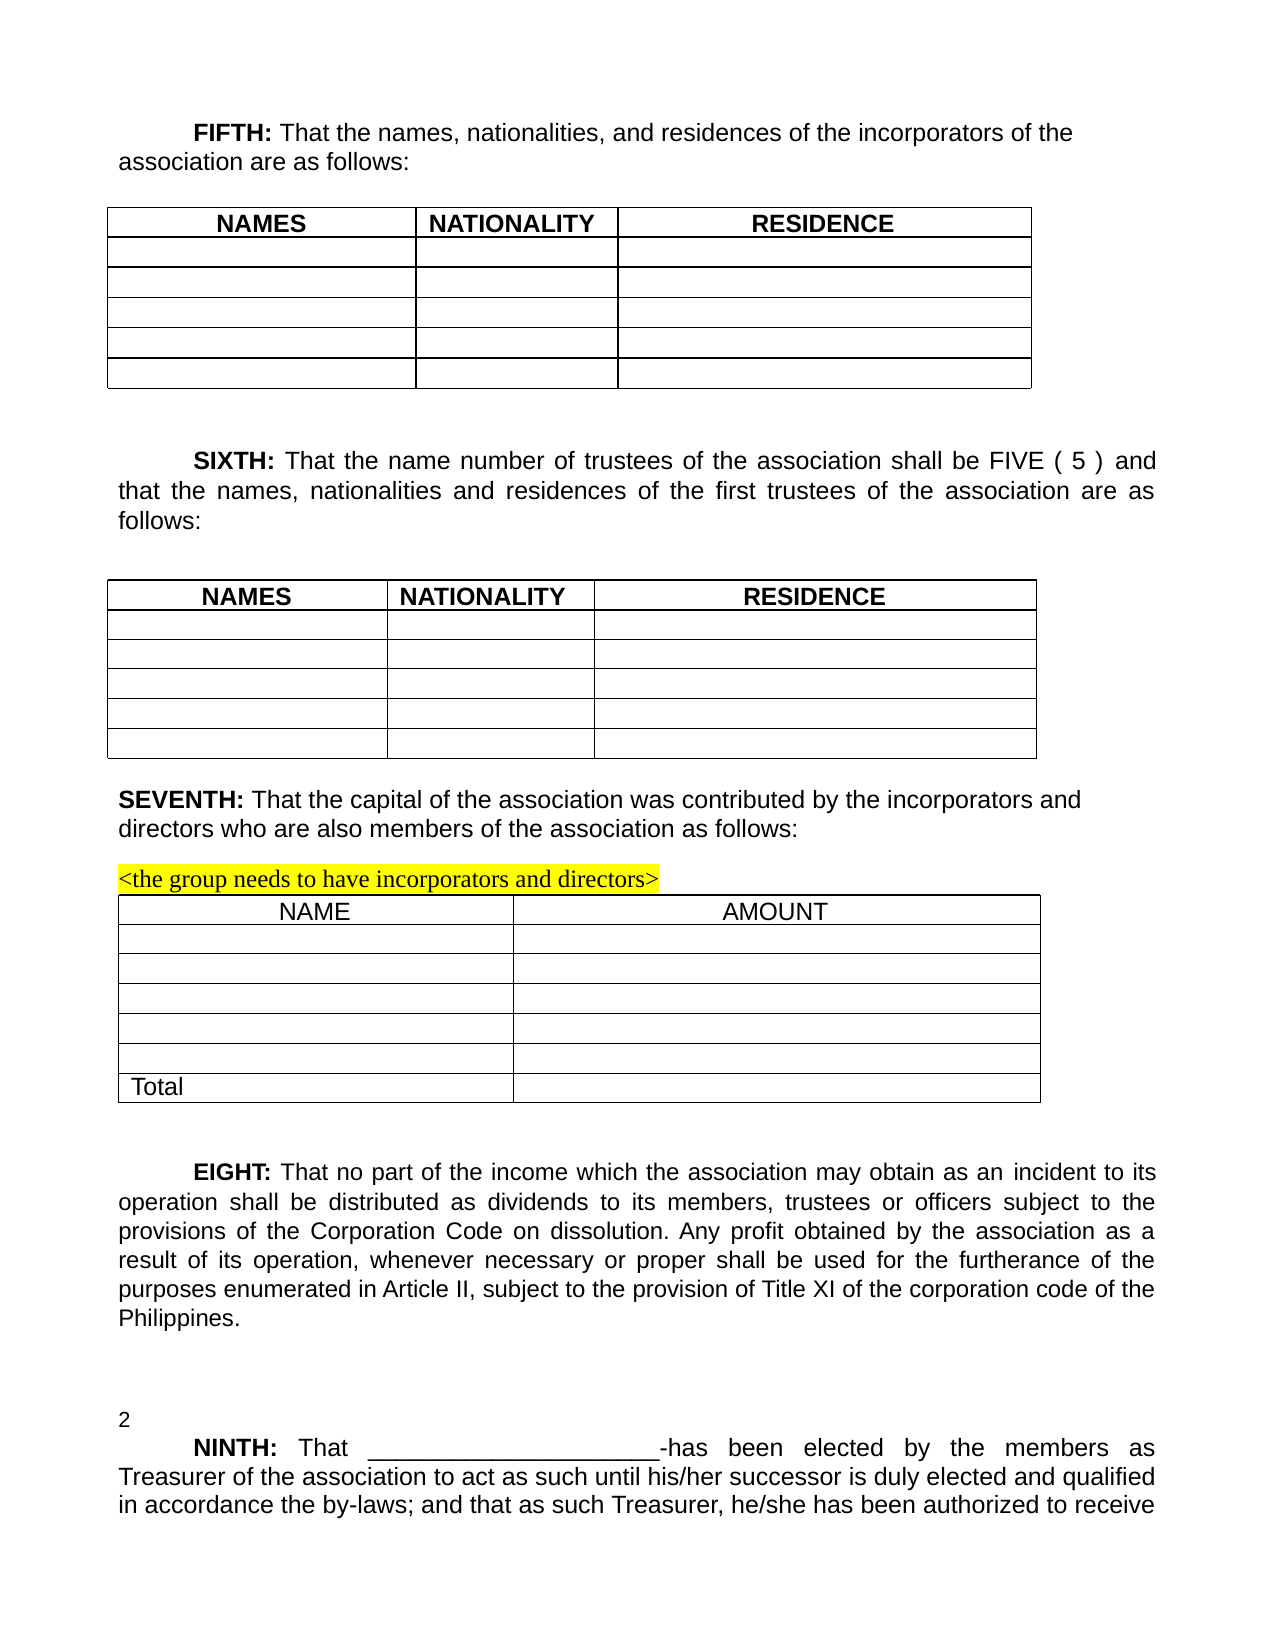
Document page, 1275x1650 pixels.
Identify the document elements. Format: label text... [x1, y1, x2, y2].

table_header [514, 896, 537, 924]
text Total [131, 1074, 513, 1100]
table_header NAMES [216, 208, 366, 236]
table_header RESIDENCE [679, 208, 897, 236]
table_header NATIONALITY [417, 208, 617, 236]
table_header [366, 208, 415, 236]
table_header [345, 581, 387, 609]
text 2 [118, 1407, 1157, 1433]
table_header [619, 208, 678, 236]
text <the group needs to have incorporators and directors> [118, 863, 1157, 893]
table_header AMOUNT [537, 896, 830, 924]
table_header [595, 581, 660, 609]
text EIGHT: That no part of the income which the association may obtain as an incident to its operation shall be distributed as dividends to its members, trustees or officers subject to the provisions of the Corporation Code on dissolution. Any profit obtained by the association as a result of its operation, whenever necessary or proper shall be used for the furtherance of the purposes enumerated in Article II, subject to the provision of Title XI of the corporation code of the Philippines. [118, 1158, 1157, 1332]
text NINTH: That _____________________-has been elected by the members as Treasurer of the association to act as such until his/her successor is duly elected and qualified in accordance the by-laws; and that as such Treasurer, he/she has been authorized to receive [118, 1433, 1157, 1519]
table_header NAME [279, 896, 513, 924]
table_header RESIDENCE [660, 581, 889, 609]
text SIXTH: That the name number of trustees of the association shall be FIVE ( 5 ) and that the names, nationalities and residences of the first trustees of the association are as follows: [118, 446, 1157, 535]
text [1041, 1071, 1157, 1100]
table_header NATIONALITY [388, 581, 594, 609]
text [514, 1074, 1040, 1100]
text FIFTH: That the names, nationalities, and residences of the incorporators of the association are as follows: [118, 118, 1136, 176]
table_header NAMES [201, 581, 345, 609]
text SEVENTH: That the capital of the association was contributed by the incorporators and directors who are also members of the association as follows: [118, 785, 1157, 843]
